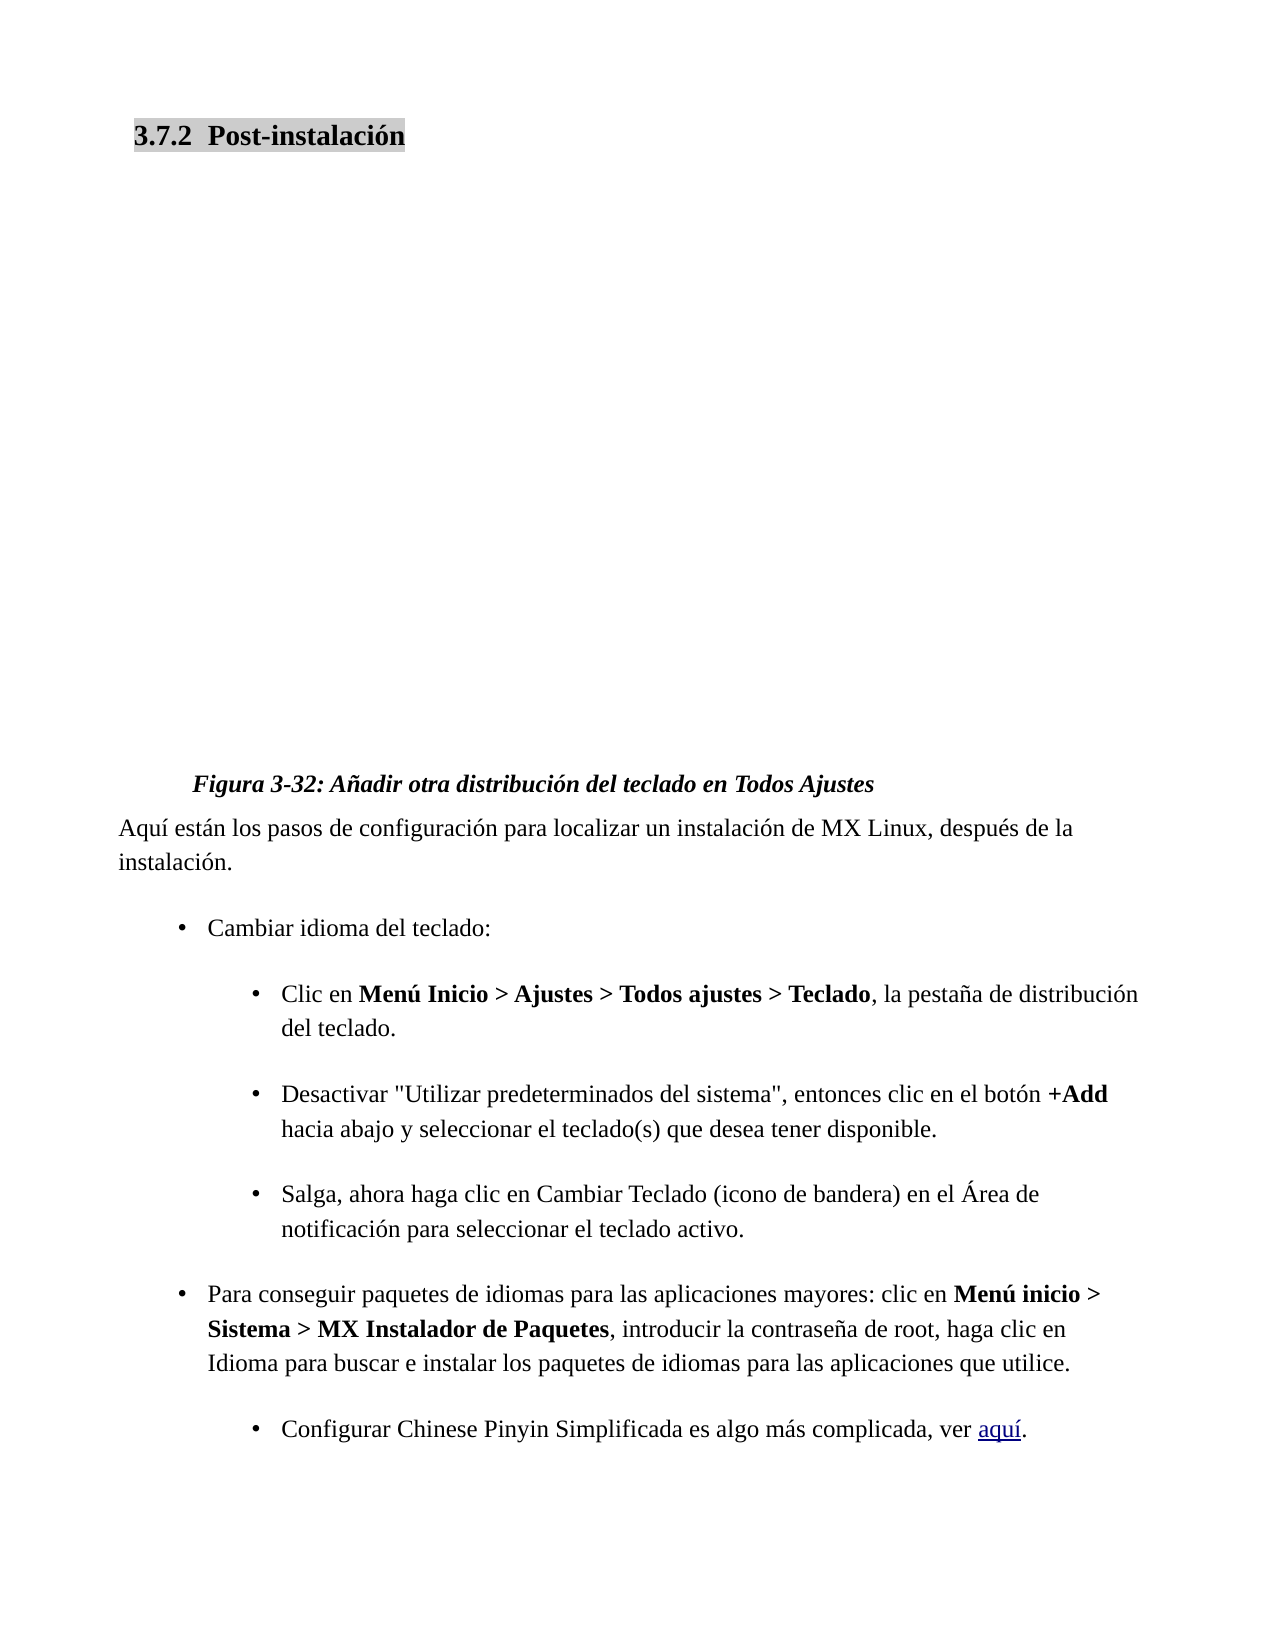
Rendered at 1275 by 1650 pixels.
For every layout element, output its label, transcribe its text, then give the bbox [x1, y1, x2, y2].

list Desactivar "Utilizar predeterminados del sistema", entonces clic en el botón +Add hacia abajo y seleccionar el teclado(s) que desea tener disponible. [252, 1079, 1141, 1142]
list Clic en Menú Inicio > Ajustes > Todos ajustes > Teclado, la pestaña de distribución del teclado. [252, 979, 1141, 1042]
text Figura 3-32: Añadir otra distribución del teclado en Todos Ajustes [118, 769, 1157, 797]
list Para conseguir paquetes de idiomas para las aplicaciones mayores: clic en Menú inicio > Sistema > MX Instalador de Paquetes, introducir la contraseña de root, haga clic en Idioma para buscar e instalar los paquetes de idiomas para las aplicaciones que utilice. [178, 1279, 1141, 1377]
subtitle 3.7.2 Post-instalación [405, 118, 1141, 152]
list Salga, ahora haga clic en Cambiar Teclado (icono de bandera) en el Área de notificación para seleccionar el teclado activo. [252, 1179, 1141, 1243]
list Configurar Chinese Pinyin Simplificada es algo más complicada, ver aquí. [252, 1414, 1141, 1443]
list Cambiar idioma del teclado: [178, 913, 1141, 942]
text Aquí están los pasos de configuración para localizar un instalación de MX Linux, después de la instalación. [118, 813, 1157, 876]
